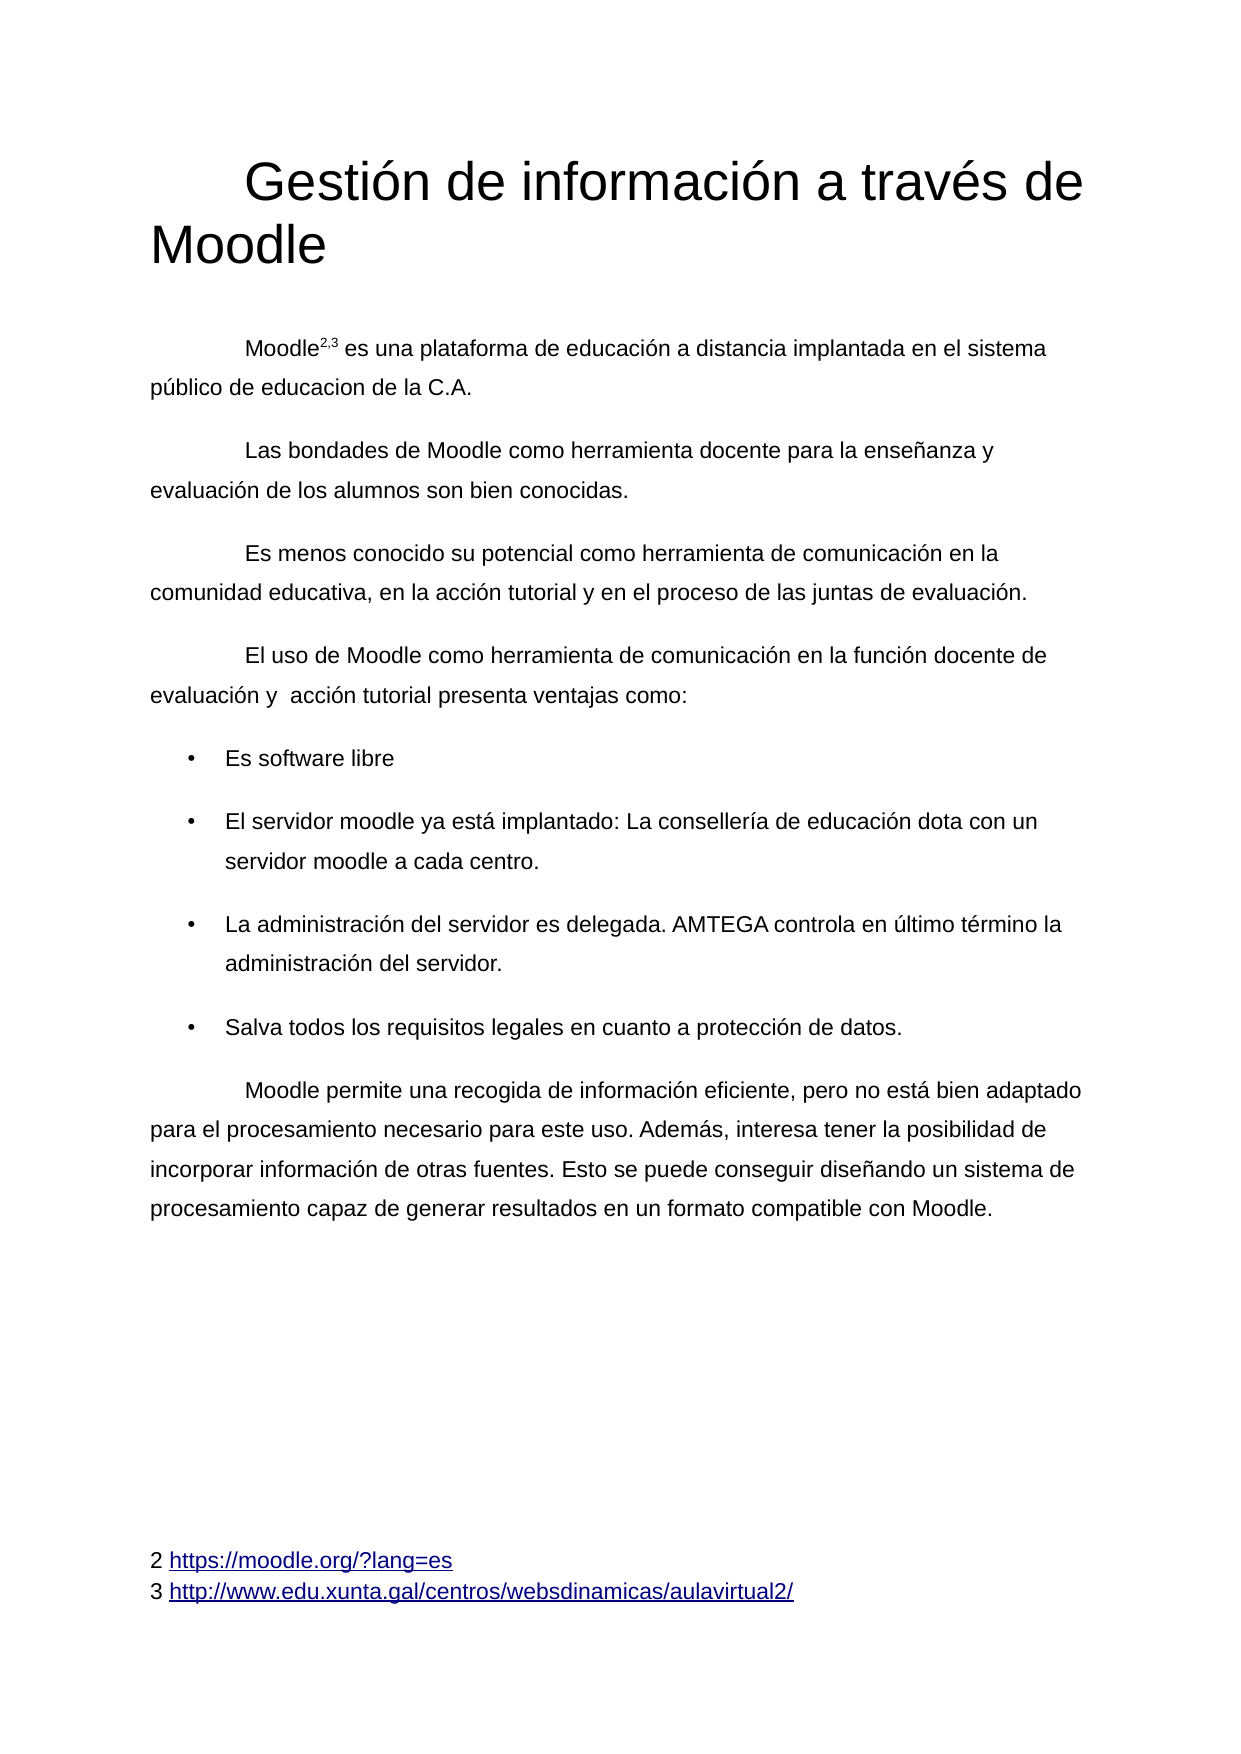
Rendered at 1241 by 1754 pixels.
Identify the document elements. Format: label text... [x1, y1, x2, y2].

list La administración del servidor es delegada. AMTEGA controla en último término la administración del servidor. [187, 911, 1090, 977]
text Las bondades de Moodle como herramienta docente para la enseñanza y evaluación de los alumnos son bien conocidas. [150, 437, 1090, 503]
text Es menos conocido su potencial como herramienta de comunicación en la comunidad educativa, en la acción tutorial y en el proceso de las juntas de evaluación. [150, 540, 1090, 606]
text El uso de Moodle como herramienta de comunicación en la función docente de evaluación y acción tutorial presenta ventajas como: [150, 642, 1090, 708]
text https://moodle.org/?lang=es [150, 1547, 1090, 1574]
text http://www.edu.xunta.gal/centros/websdinamicas/aulavirtual2/ [150, 1578, 1090, 1604]
list Es software libre [187, 745, 1090, 771]
text Moodle permite una recogida de información eficiente, pero no está bien adaptado para el procesamiento necesario para este uso. Además, interesa tener la posibilidad de incorporar información de otras fuentes. Esto se puede conseguir diseñando un sistema de procesamiento capaz de generar resultados en un formato compatible con Moodle. [150, 1077, 1090, 1221]
title Gestión de información a través de Moodle [150, 150, 1090, 274]
list Salva todos los requisitos legales en cuanto a protección de datos. [187, 1013, 1090, 1040]
text Moodle, es una plataforma de educación a distancia implantada en el sistema público de educacion de la C.A. [150, 335, 1090, 401]
list El servidor moodle ya está implantado: La consellería de educación dota con un servidor moodle a cada centro. [187, 808, 1090, 874]
